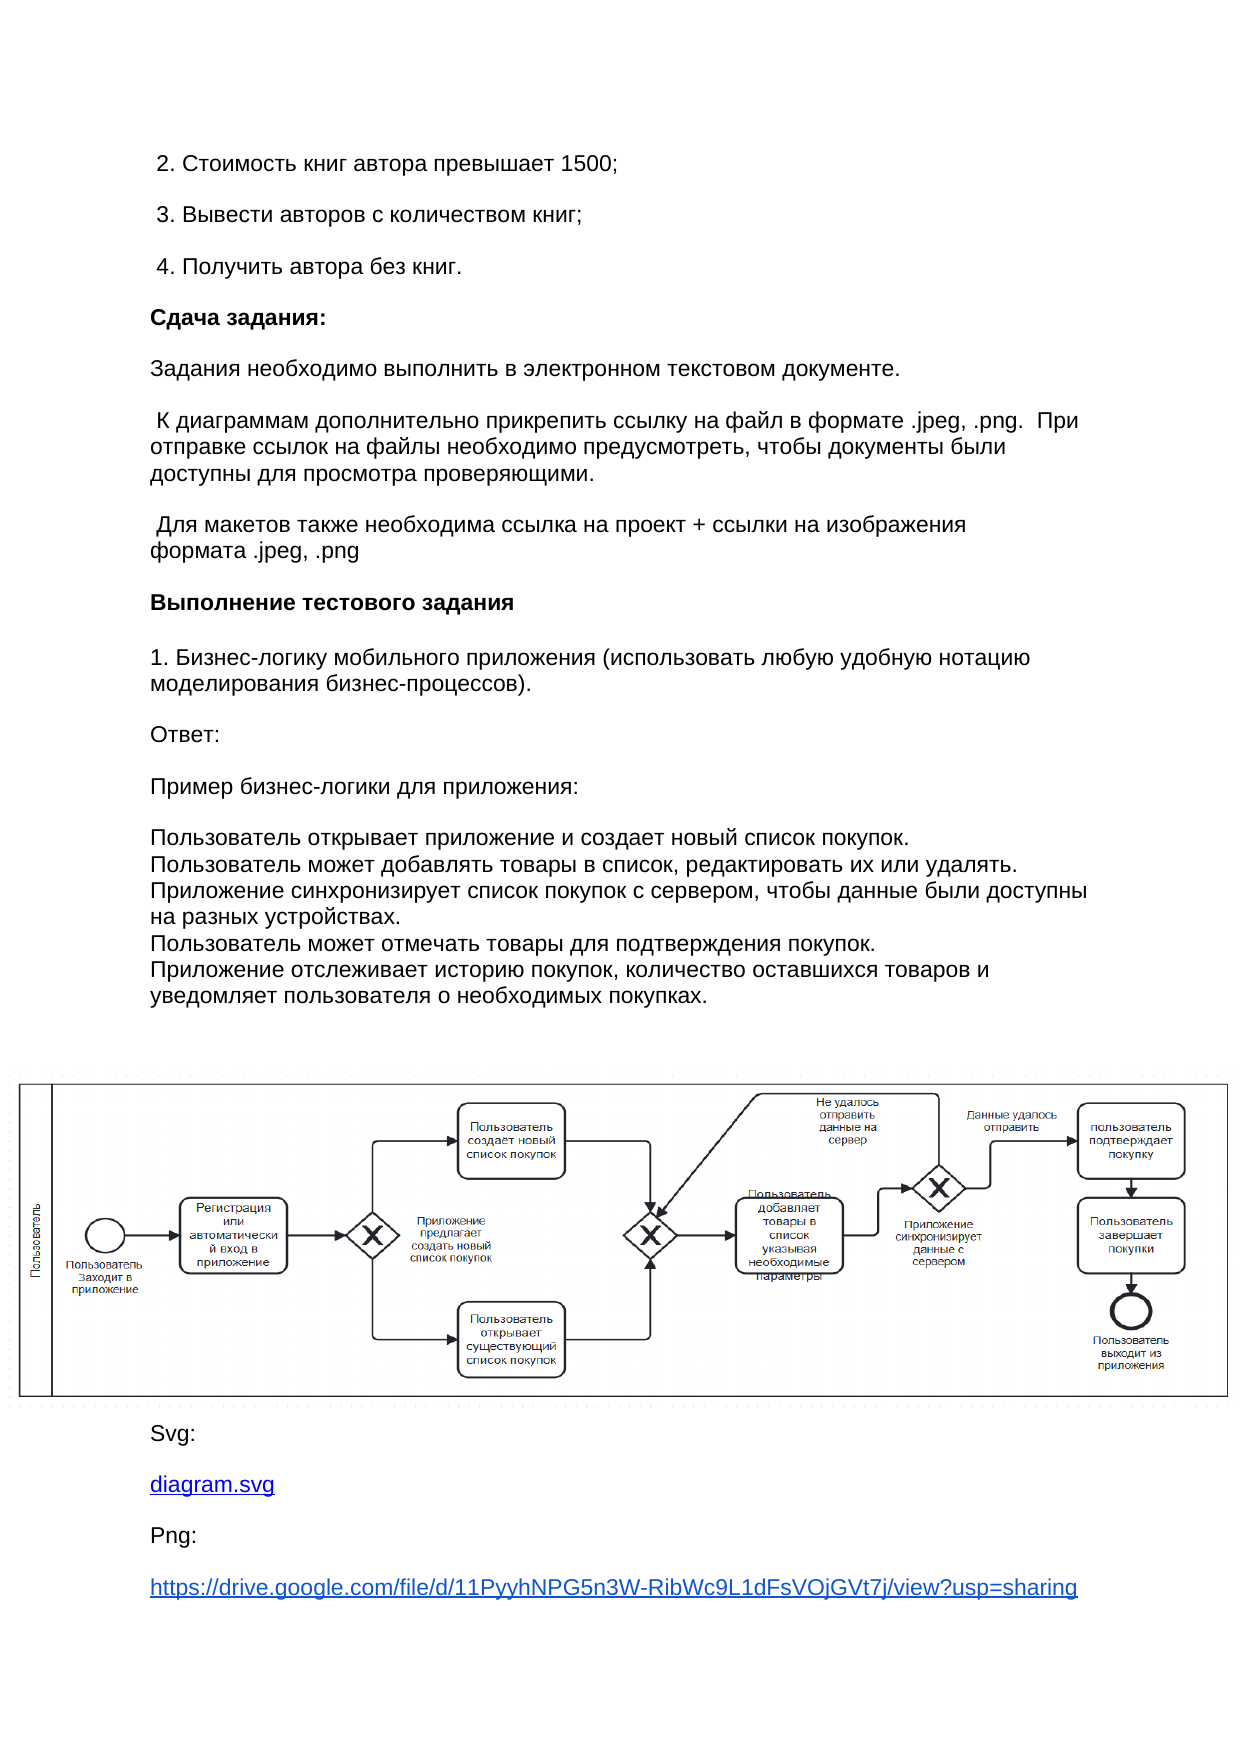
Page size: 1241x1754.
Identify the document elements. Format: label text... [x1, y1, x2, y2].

text 2. Стоимость книг автора превышает 1500; [150, 150, 1090, 176]
text Сдача задания: [150, 304, 1090, 330]
text diagram.svg [150, 1471, 1090, 1497]
text Задания необходимо выполнить в электронном текстовом документе. [150, 355, 1090, 382]
text Пример бизнес-логики для приложения: [150, 773, 1090, 799]
text 1. Бизнес-логику мобильного приложения (использовать любую удобную нотацию моделирования бизнес-процессов). [150, 644, 1090, 696]
text К диаграммам дополнительно прикрепить ссылку на файл в формате .jpeg, .png. При отправке ссылок на файлы необходимо предусмотреть, чтобы документы были доступны для просмотра проверяющими. [150, 407, 1090, 486]
text Для макетов также необходима ссылка на проект + ссылки на изображения формата .jpeg, .png [150, 511, 1090, 563]
text https://drive.google.com/file/d/11PyyhNPG5n3W-RibWc9L1dFsVOjGVt7j/view?usp=sharing [150, 1573, 1090, 1600]
text Выполнение тестового задания [150, 588, 1090, 615]
text 4. Получить автора без книг. [150, 253, 1090, 279]
text Ответ: [150, 721, 1090, 748]
text Png: [150, 1522, 1090, 1548]
text Svg: [150, 1419, 1090, 1446]
picture [1, 1066, 1239, 1408]
text Пользователь открывает приложение и создает новый список покупок. Пользователь может добавлять товары в список, редактировать их или удалять. Приложение синхронизирует список покупок с сервером, чтобы данные были доступны на разных устройствах. Пользователь может отмечать товары для подтверждения покупок. Приложение отслеживает историю покупок, количество оставшихся товаров и уведомляет пользователя о необходимых покупках. [150, 824, 1090, 1035]
text 3. Вывести авторов с количеством книг; [150, 201, 1090, 228]
